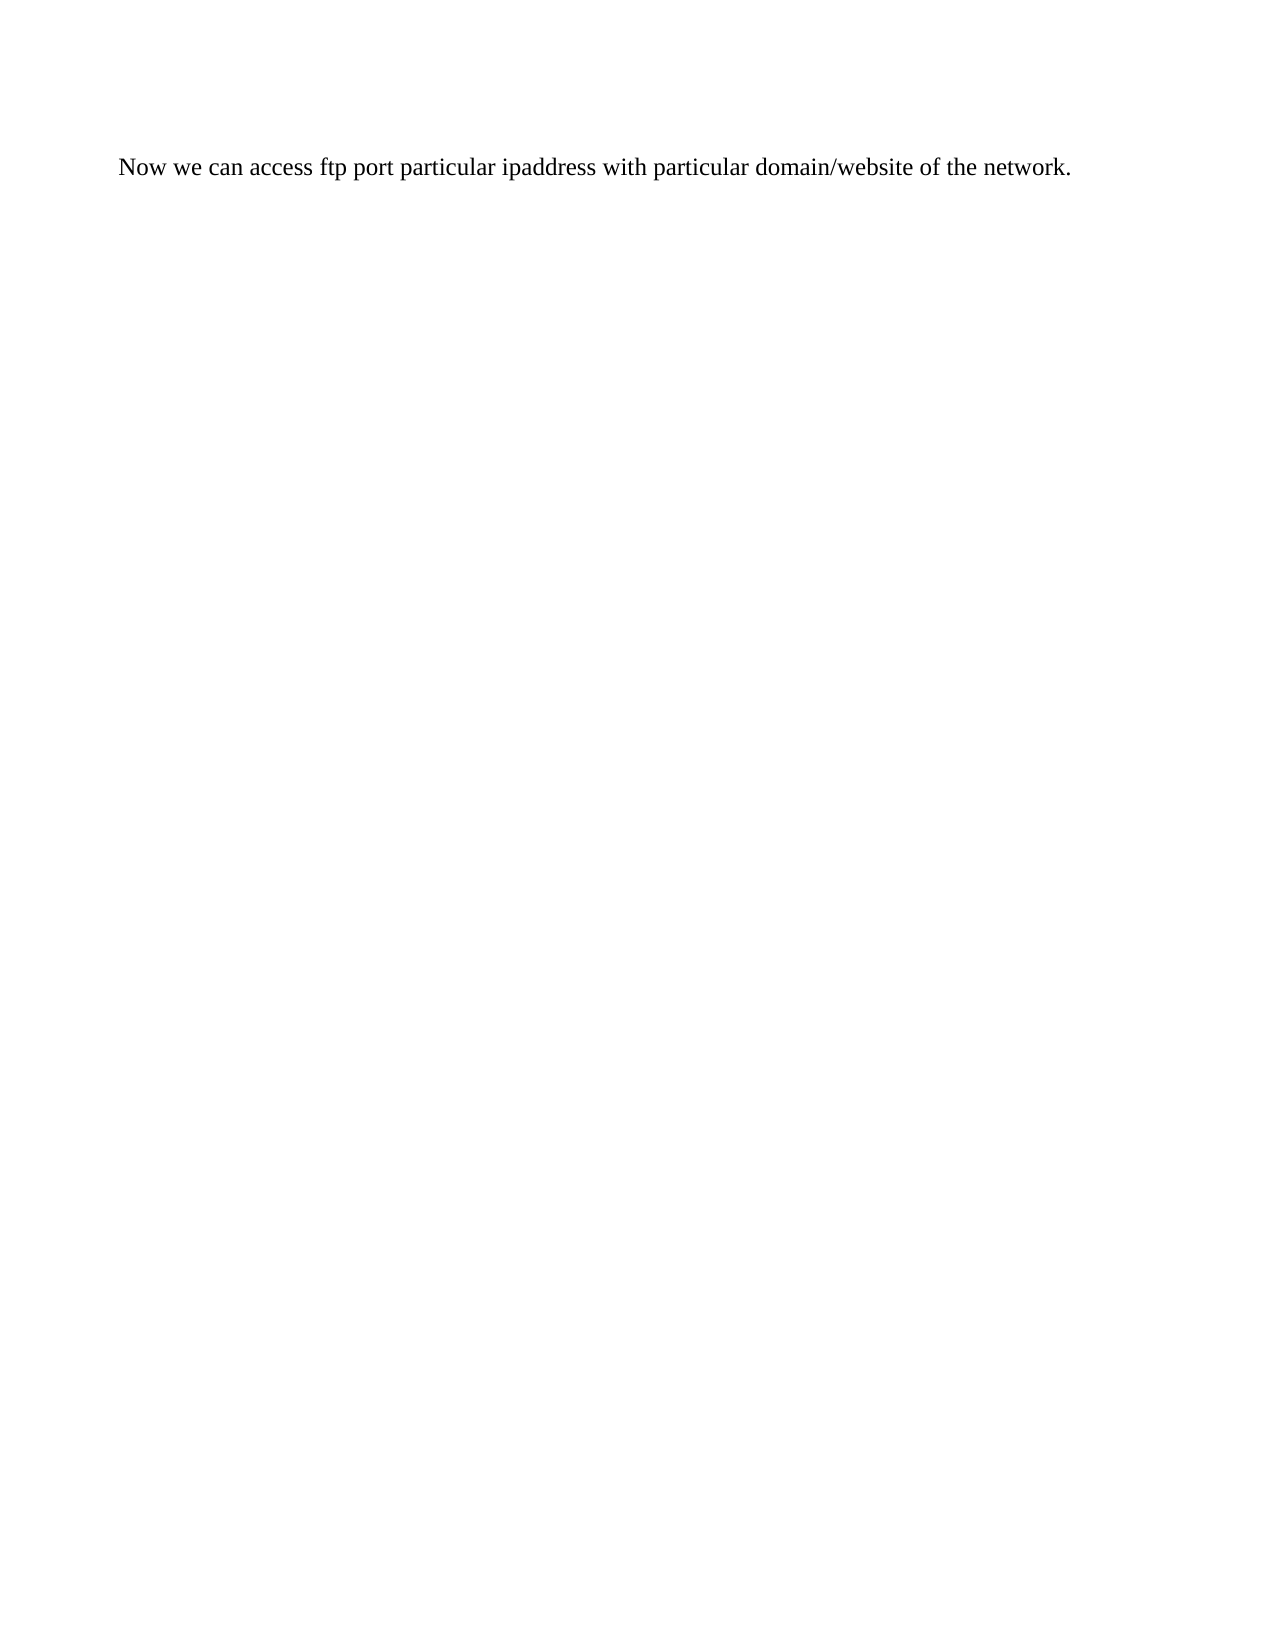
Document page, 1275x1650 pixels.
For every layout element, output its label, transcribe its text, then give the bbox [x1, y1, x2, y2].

text Now we can access ftp port particular ipaddress with particular domain/website of the network. [118, 152, 1157, 180]
